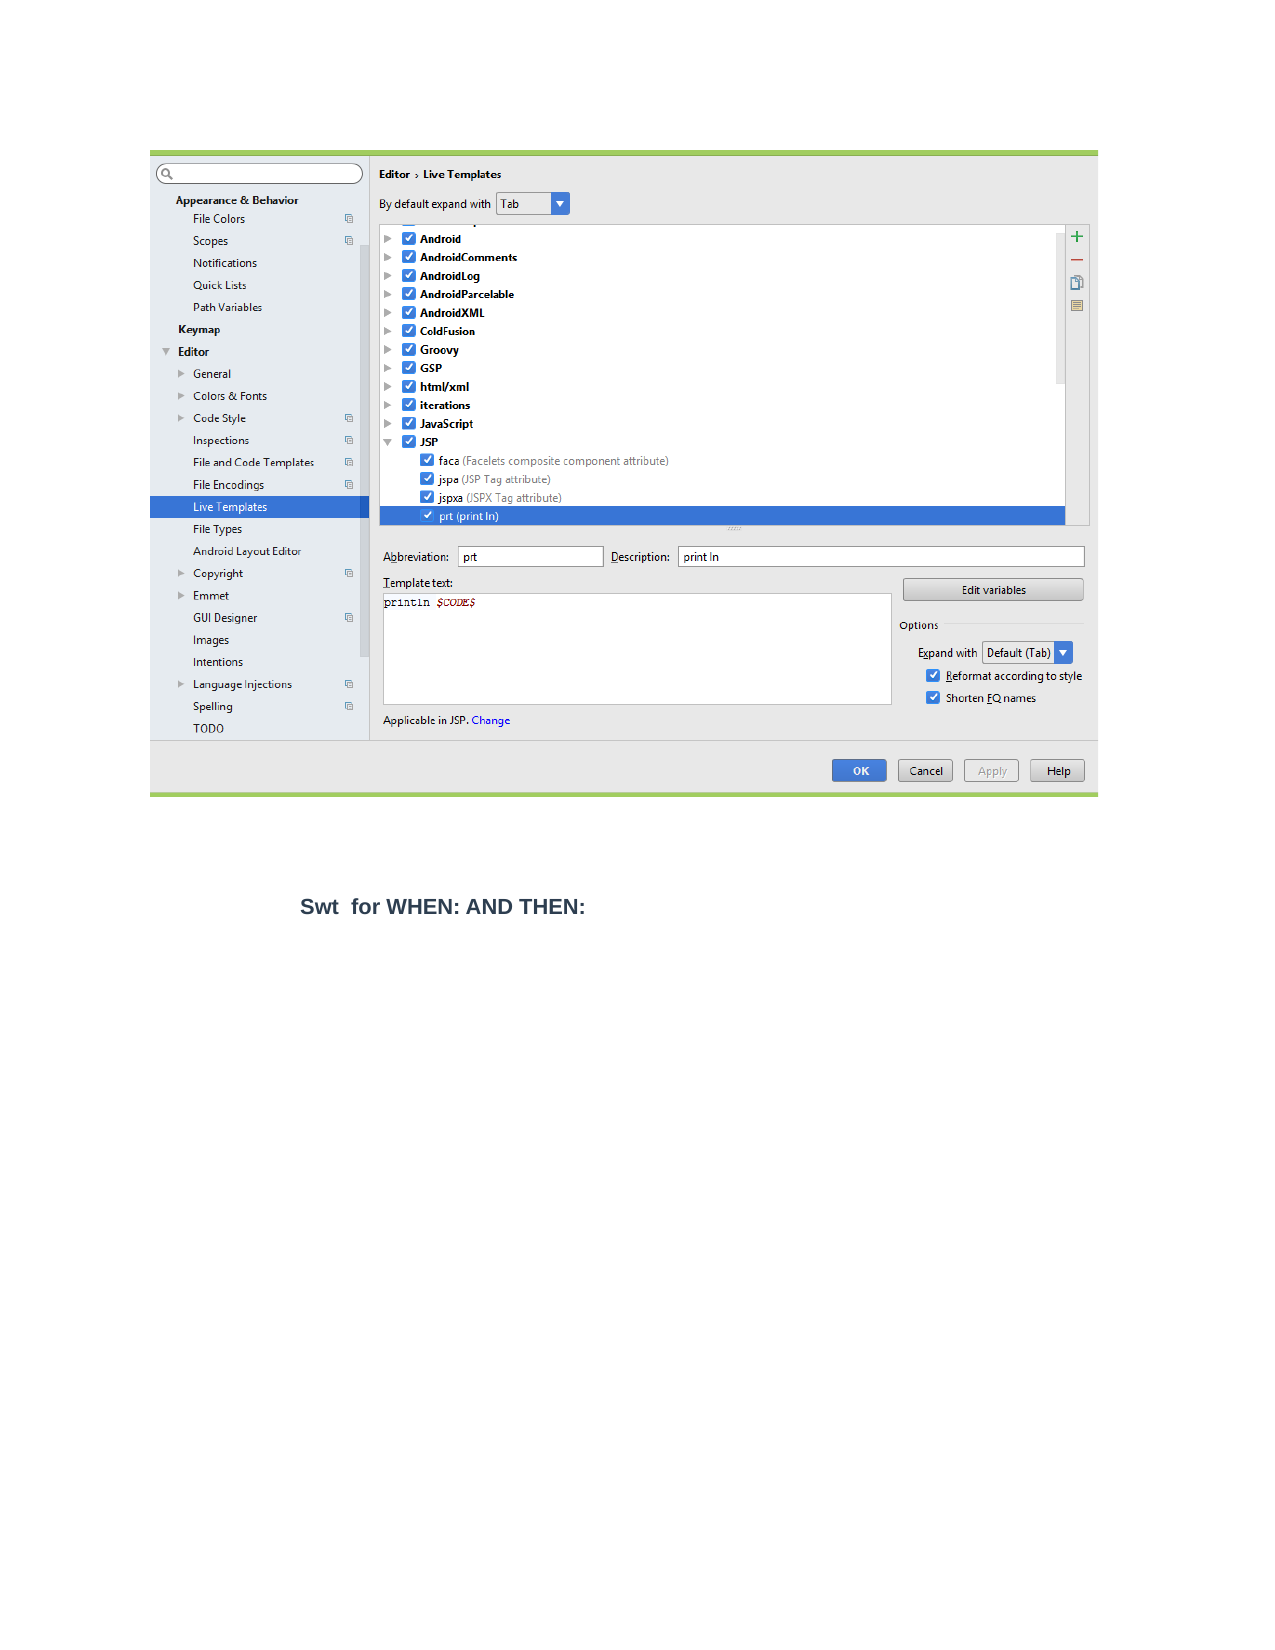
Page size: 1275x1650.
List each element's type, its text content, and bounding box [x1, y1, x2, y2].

picture [150, 150, 1099, 797]
text Swt for WHEN: AND THEN: [300, 894, 1125, 919]
